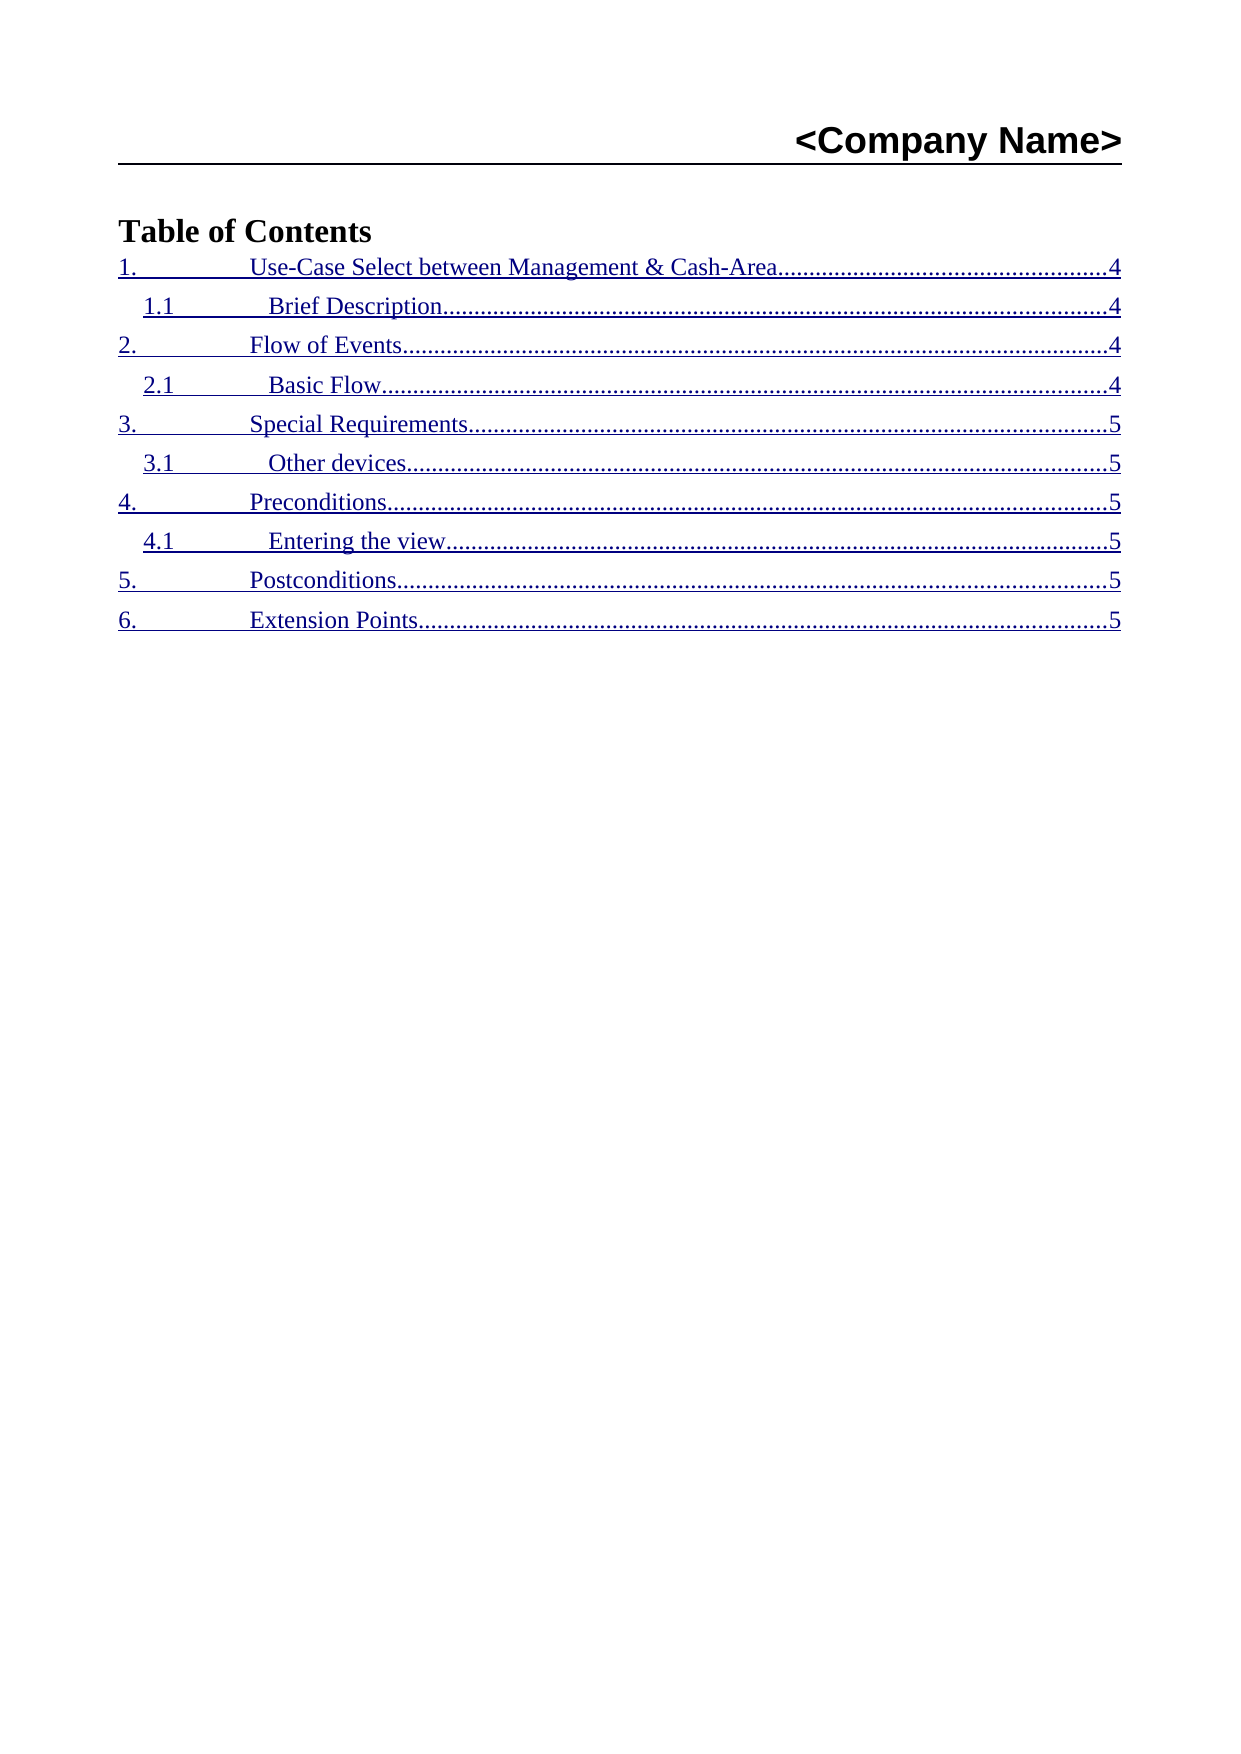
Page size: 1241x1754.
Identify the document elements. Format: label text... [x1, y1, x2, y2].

text 3. Special Requirements 5 [118, 409, 1122, 438]
text 2.1 Basic Flow 4 [143, 370, 1122, 398]
text Table of Contents [118, 212, 1122, 250]
text 1. Use-Case Select between Management & Cash-Area 4 [118, 252, 1122, 281]
text 3.1 Other devices 5 [143, 448, 1122, 477]
text 2. Flow of Events 4 [118, 331, 1122, 359]
text 4. Preconditions 5 [118, 487, 1122, 516]
text 5. Postconditions 5 [118, 566, 1122, 594]
text 6. Extension Points 5 [118, 605, 1122, 633]
text 1.1 Brief Description 4 [143, 291, 1122, 320]
text 4.1 Entering the view 5 [143, 526, 1122, 555]
